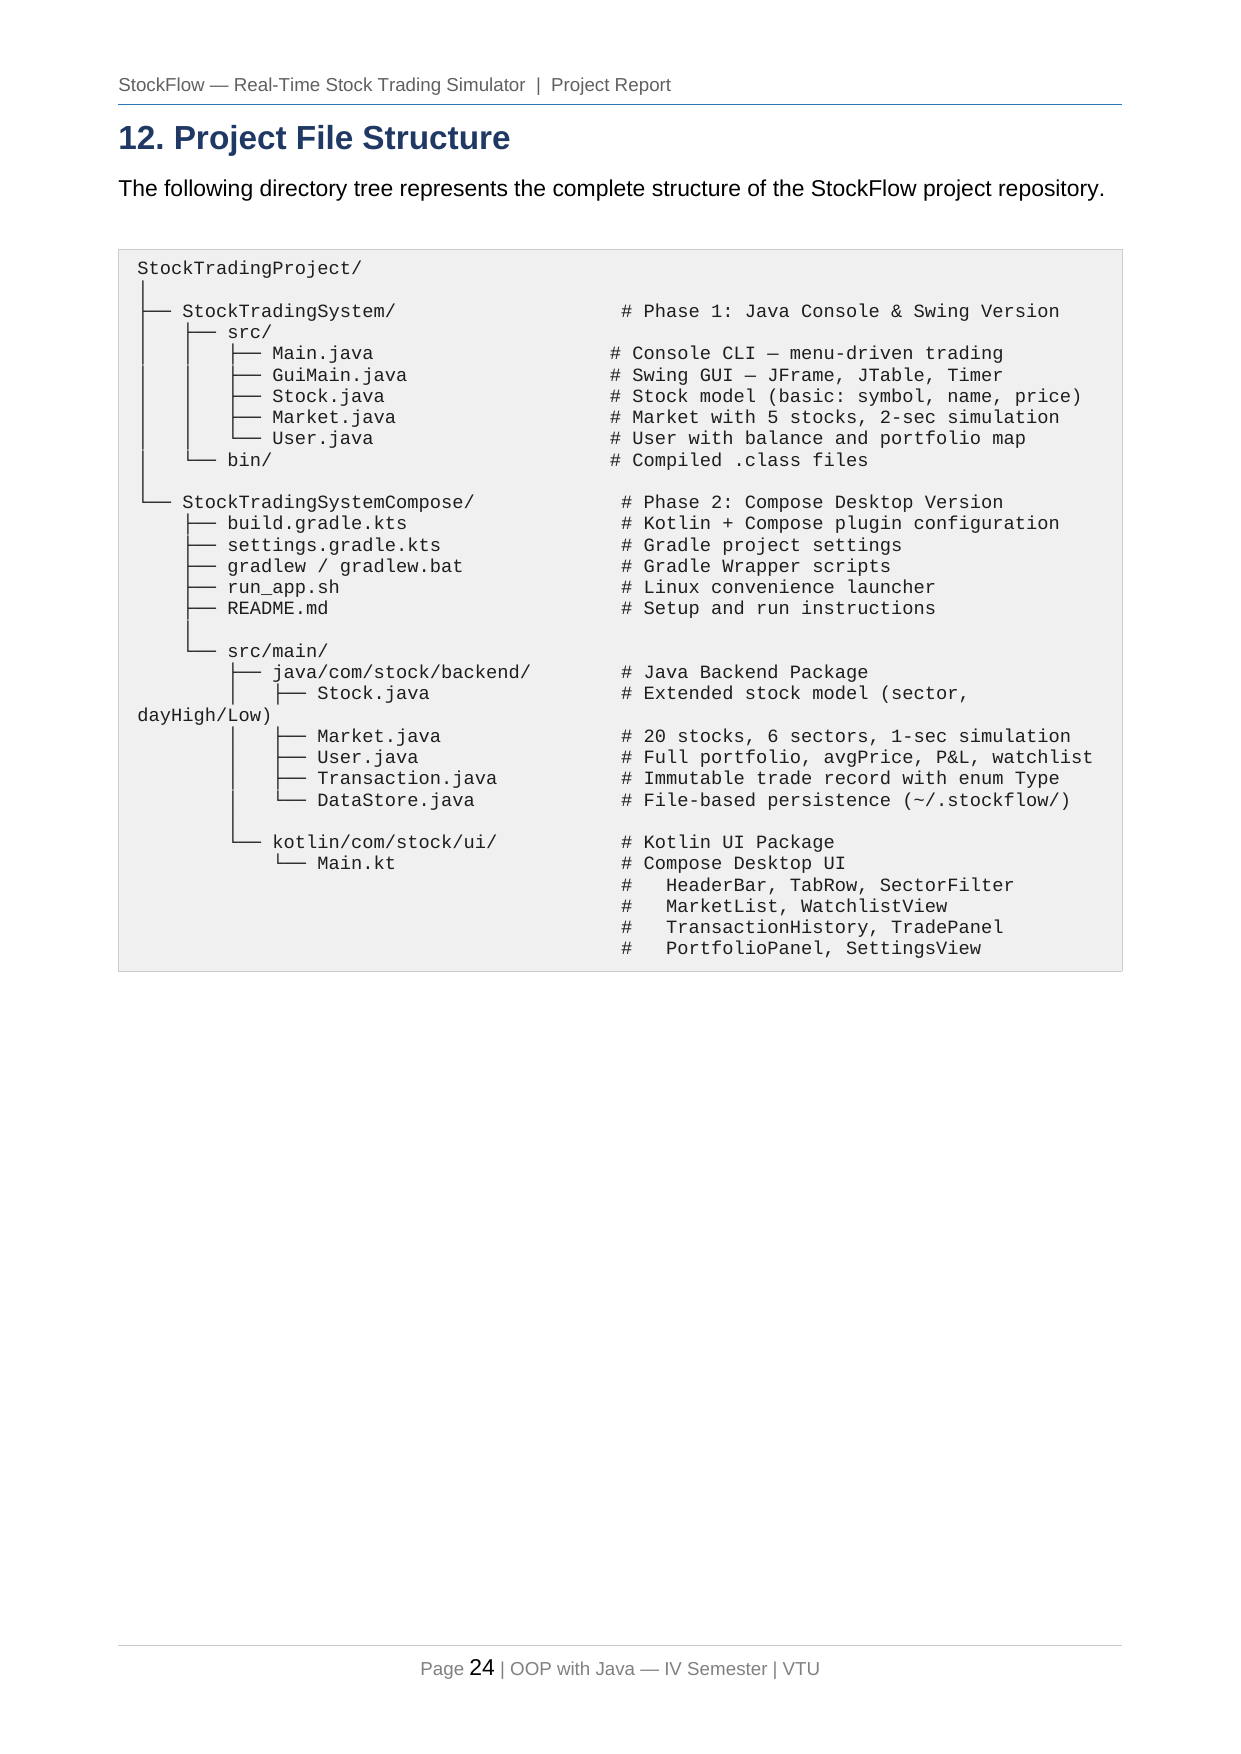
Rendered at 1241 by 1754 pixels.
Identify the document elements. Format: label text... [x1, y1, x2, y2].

table_header StockTradingProject/ │ ├── StockTradingSystem/ # Phase 1: Java Console & Swing Version │ ├── src/ │ │ ├── Main.java # Console CLI — menu-driven trading │ │ ├── GuiMain.java # Swing GUI — JFrame, JTable, Timer │ │ ├── Stock.java # Stock model (basic: symbol, name, price) │ │ ├── Market.java # Market with 5 stocks, 2-sec simulation │ │ └── User.java # User with balance and portfolio map │ └── bin/ # Compiled .class files │ └── StockTradingSystemCompose/ # Phase 2: Compose Desktop Version ├── build.gradle.kts # Kotlin + Compose plugin configuration ├── settings.gradle.kts # Gradle project settings ├── gradlew / gradlew.bat # Gradle Wrapper scripts ├── run_app.sh # Linux convenience launcher ├── README.md # Setup and run instructions │ └── src/main/ ├── java/com/stock/backend/ # Java Backend Package │ ├── Stock.java # Extended stock model (sector, dayHigh/Low) │ ├── Market.java # 20 stocks, 6 sectors, 1-sec simulation │ ├── User.java # Full portfolio, avgPrice, P&L, watchlist │ ├── Transaction.java # Immutable trade record with enum Type │ └── DataStore.java # File-based persistence (~/.stockflow/) │ └── kotlin/com/stock/ui/ # Kotlin UI Package └── Main.kt # Compose Desktop UI # HeaderBar, TabRow, SectorFilter # MarketList, WatchlistView # TransactionHistory, TradePanel # PortfolioPanel, SettingsView [119, 250, 1122, 971]
text The following directory tree represents the complete structure of the StockFlow project repository. [118, 175, 1122, 202]
subtitle 12. Project File Structure [118, 118, 1122, 157]
